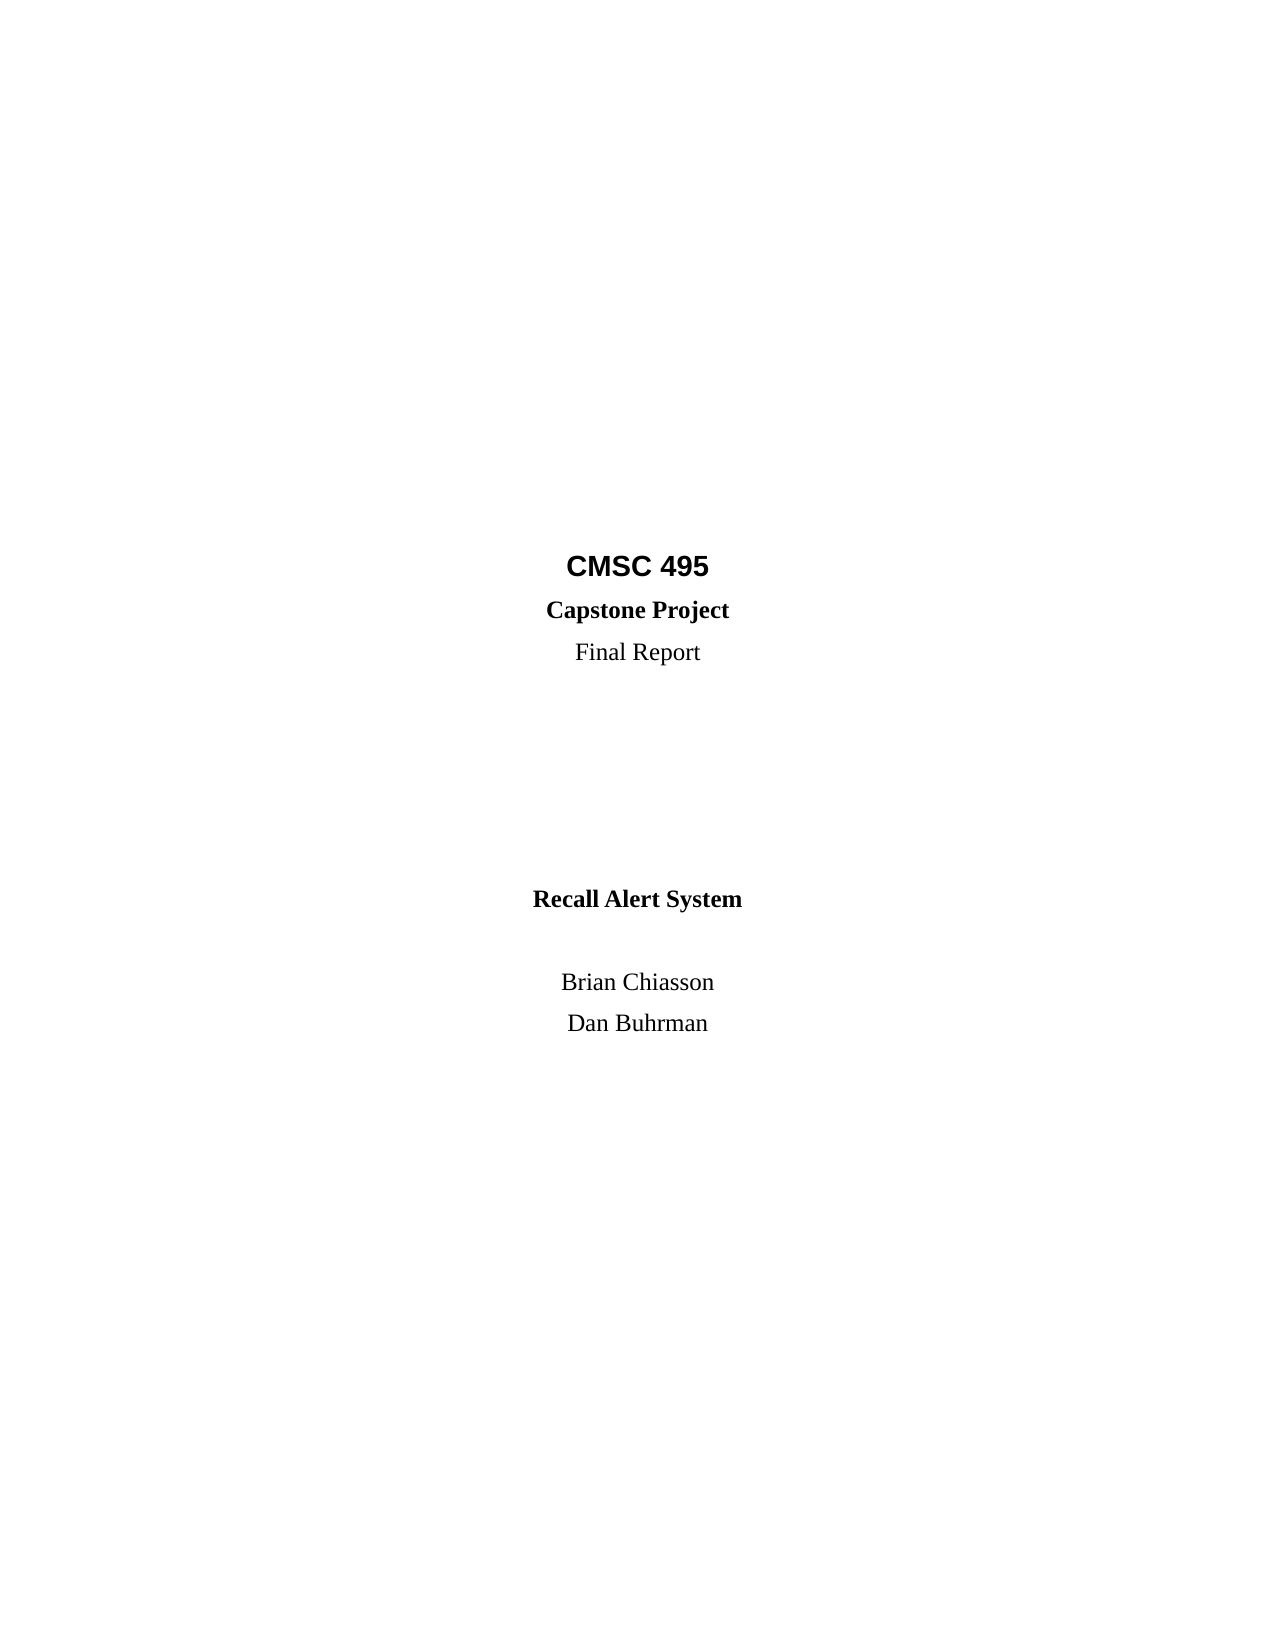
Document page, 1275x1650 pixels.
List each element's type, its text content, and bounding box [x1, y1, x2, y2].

subtitle Brian Chiasson [118, 967, 1157, 995]
subtitle CMSC 495 [118, 549, 1157, 583]
subtitle Final Report [118, 637, 1157, 665]
subtitle Capstone Project [118, 595, 1157, 624]
subtitle Dan Buhrman [118, 1008, 1157, 1037]
subtitle Recall Alert System [118, 884, 1157, 913]
